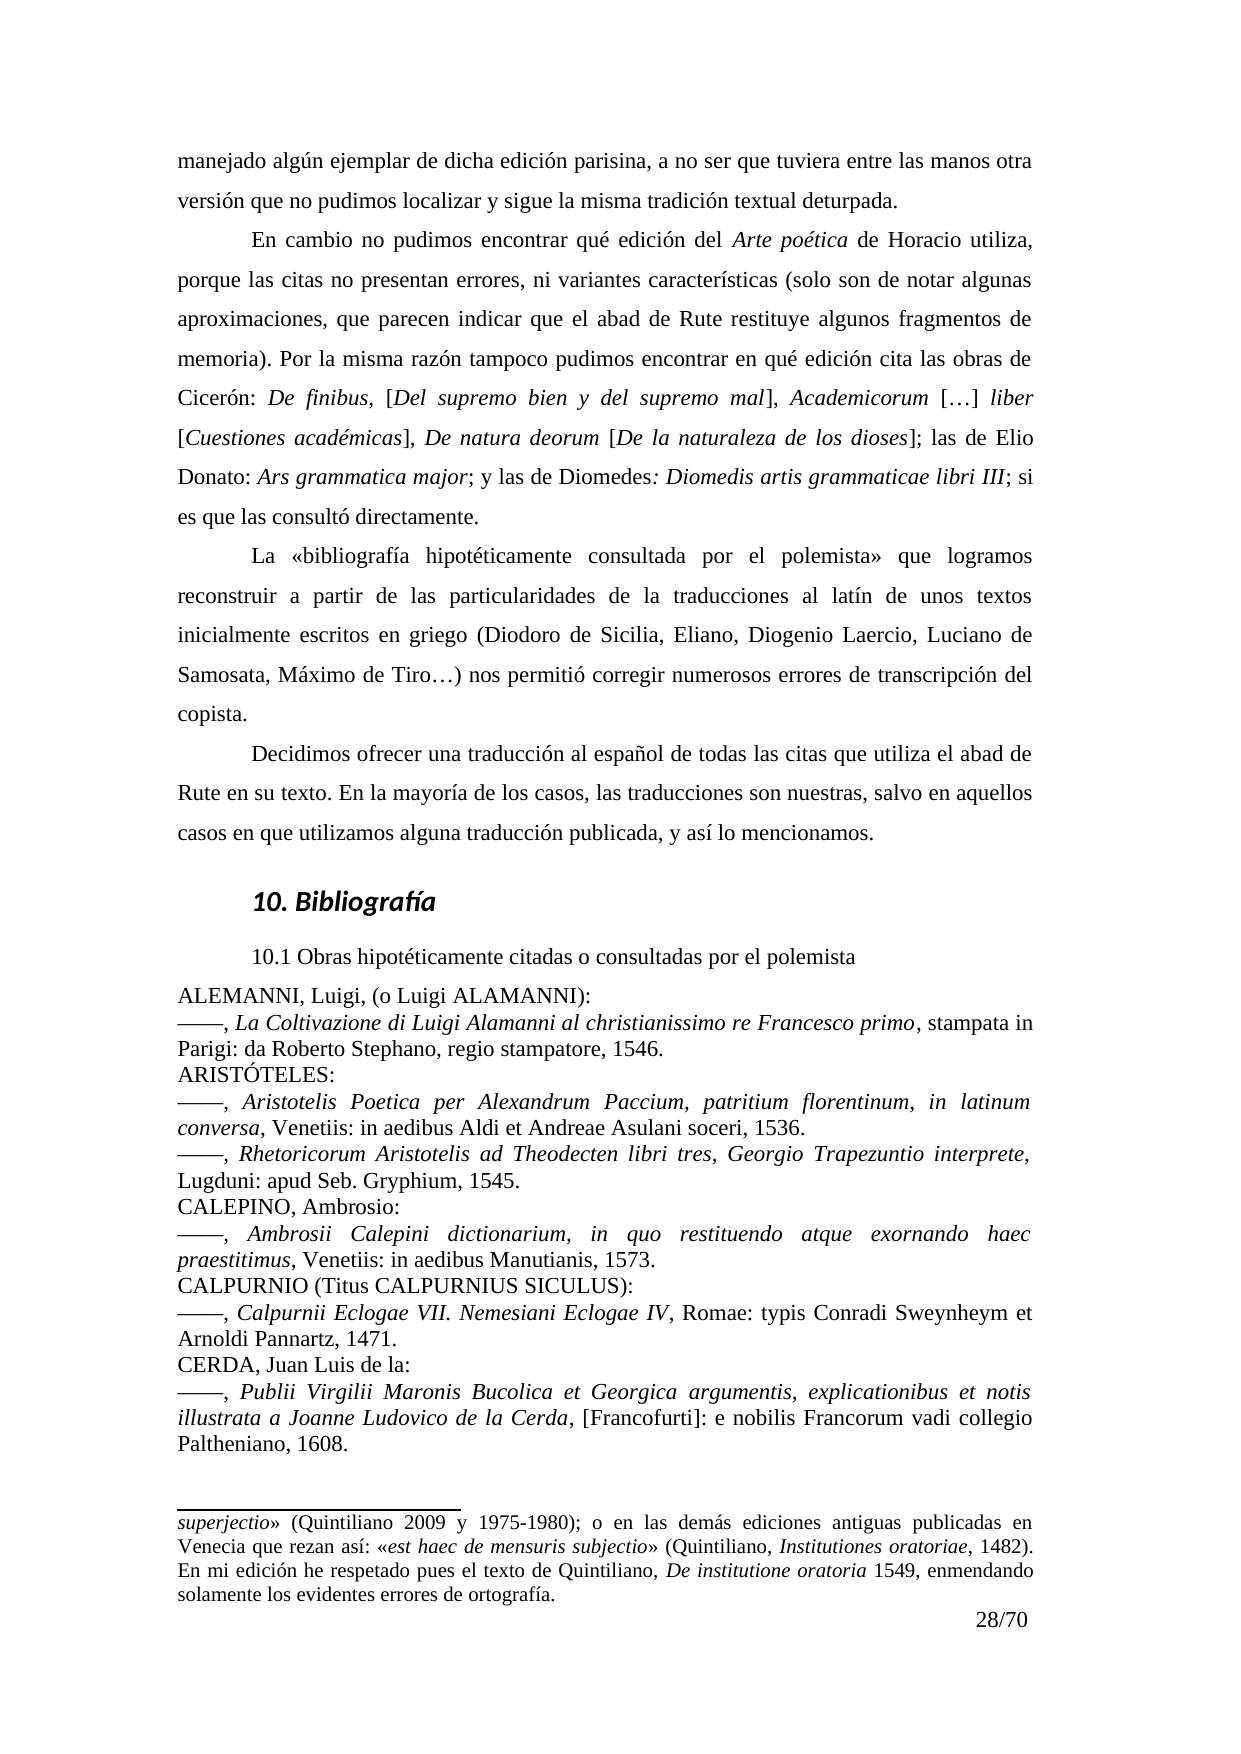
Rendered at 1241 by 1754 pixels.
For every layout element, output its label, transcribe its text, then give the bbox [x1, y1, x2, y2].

text La «bibliografía hipotéticamente consultada por el polemista» que logramos reconstruir a partir de las particularidades de la traducciones al latín de unos textos inicialmente escritos en griego (Diodoro de Sicilia, Eliano, Diogenio Laercio, Luciano de Samosata, Máximo de Tiro…) nos permitió corregir numerosos errores de transcripción del copista. [177, 542, 1034, 727]
text CALEPINO, Ambrosio: [177, 1193, 1034, 1219]
subtitle 10.1 Obras hipotéticamente citadas o consultadas por el polemista [177, 943, 1034, 969]
subtitle 10. Bibliografía [177, 883, 1034, 919]
text ——, Rhetoricorum Aristotelis ad Theodecten libri tres, Georgio Trapezuntio interprete, Lugduni: apud Seb. Gryphium, 1545. [177, 1141, 1034, 1193]
text En cambio no pudimos encontrar qué edición del Arte poética de Horacio utiliza, porque las citas no presentan errores, ni variantes características (solo son de notar algunas aproximaciones, que parecen indicar que el abad de Rute restituye algunos fragmentos de memoria). Por la misma razón tampoco pudimos encontrar en qué edición cita las obras de Cicerón: De finibus, [Del supremo bien y del supremo mal], Academicorum […] liber [Cuestiones académicas], De natura deorum [De la naturaleza de los dioses]; las de Elio Donato: Ars grammatica major; y las de Diomedes: Diomedis artis grammaticae libri III; si es que las consultó directamente. [177, 227, 1034, 529]
text Cerda, Juan Luis de la: [177, 1351, 1034, 1378]
text ARISTÓTELES: [177, 1061, 1034, 1088]
text Decidimos ofrecer una traducción al español de todas las citas que utiliza el abad de Rute en su texto. En la mayoría de los casos, las traducciones son nuestras, salvo en aquellos casos en que utilizamos alguna traducción publicada, y así lo mencionamos. [177, 740, 1034, 845]
text manejado algún ejemplar de dicha edición parisina, a no ser que tuviera entre las manos otra versión que no pudimos localizar y sigue la misma tradición textual deturpada. [177, 148, 1034, 213]
text ——, Aristotelis Poetica per Alexandrum Paccium, patritium florentinum, in latinum conversa, Venetiis: in aedibus Aldi et Andreae Asulani soceri, 1536. [177, 1088, 1034, 1141]
text CALPURNIO (Titus Calpurnius Siculus): [177, 1272, 1034, 1299]
text ——, La Coltivazione di Luigi Alamanni al christianissimo re Francesco primo, stampata in Parigi: da Roberto Stephano, regio stampatore, 1546. [177, 1009, 1034, 1061]
text superjectio» (Quintiliano 2009 y 1975-1980); o en las demás ediciones antiguas publicadas en Venecia que rezan así: «est haec de mensuris subjectio» (Quintiliano, Institutiones oratoriae, 1482). En mi edición he respetado pues el texto de Quintiliano, De institutione oratoria 1549, enmendando solamente los evidentes errores de ortografía. [177, 1510, 1034, 1606]
text ——, Ambrosii Calepini dictionarium, in quo restituendo atque exornando haec praestitimus, Venetiis: in aedibus Manutianis, 1573. [177, 1219, 1034, 1272]
text ——, Calpurnii Eclogae VII. Nemesiani Eclogae IV, Romae: typis Conradi Sweynheym et Arnoldi Pannartz, 1471. [177, 1299, 1034, 1351]
text ——, Publii Virgilii Maronis Bucolica et Georgica argumentis, explicationibus et notis illustrata a Joanne Ludovico de la Cerda, [Francofurti]: e nobilis Francorum vadi collegio Paltheniano, 1608. [177, 1378, 1034, 1457]
text ALEMANNI, Luigi, (o Luigi Alamanni): [177, 982, 1034, 1009]
